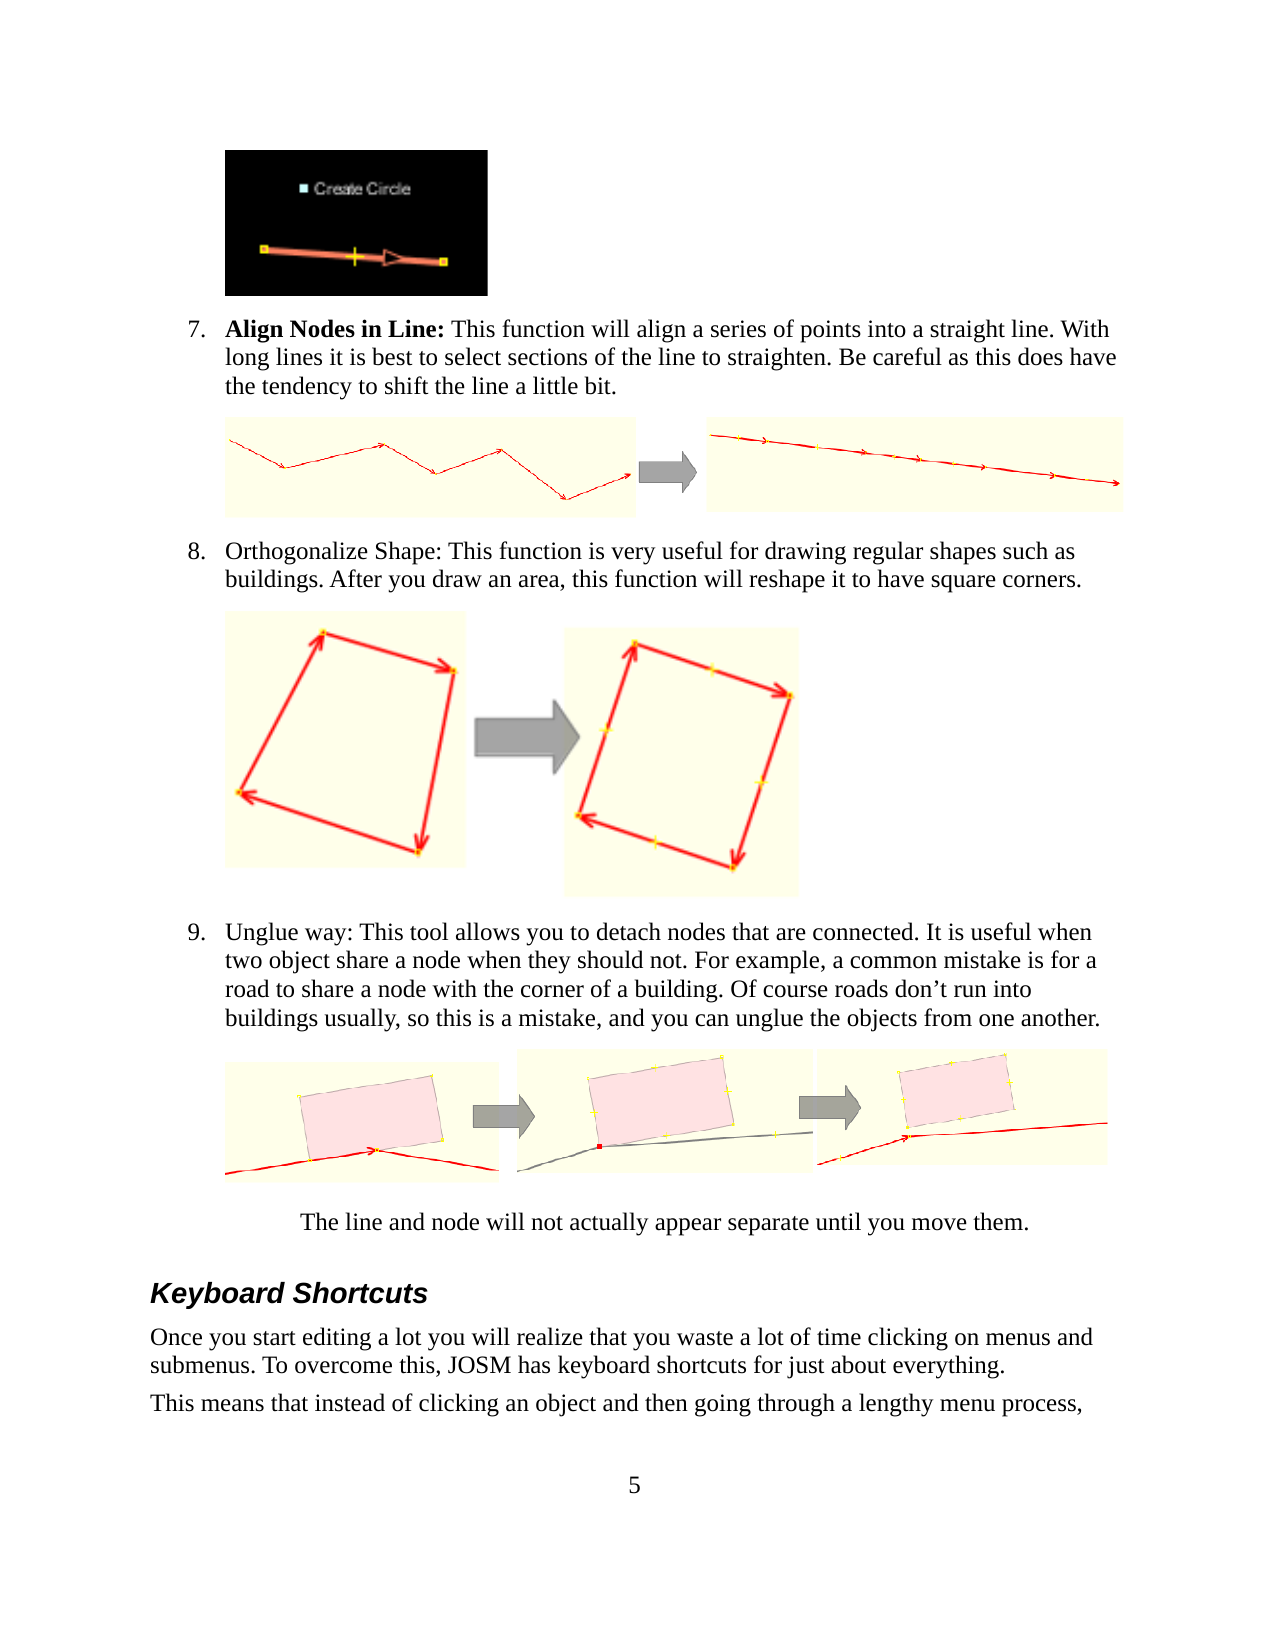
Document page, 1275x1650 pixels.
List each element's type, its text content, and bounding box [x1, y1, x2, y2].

list The line and node will not actually appear separate until you move them. [262, 1207, 1125, 1236]
list Align Nodes in Line: This function will align a series of points into a straight line. With long lines it is best to select sections of the line to straighten. Be careful as this does have the tendency to shift the line a little bit. [187, 314, 1125, 400]
text This means that instead of clicking an object and then going through a lengthy menu process, [150, 1388, 1125, 1417]
picture [225, 611, 800, 899]
picture [225, 1049, 1108, 1183]
list Orthogonalize Shape: This function is very useful for drawing regular shapes such as buildings. After you draw an area, this function will reshape it to have square corners. [187, 536, 1125, 593]
list Unglue way: This tool allows you to detach nodes that are connected. It is useful when two object share a node when they should not. For example, a common mistake is for a road to share a node with the corner of a building. Of course roads don’t run into buildings usually, so this is a mistake, and you can unglue the objects from one another. [187, 917, 1125, 1032]
text Once you start editing a lot you will realize that you waste a lot of time clicking on menus and submenus. To overcome this, JOSM has keyboard shortcuts for just about everything. [150, 1322, 1125, 1379]
picture [225, 150, 488, 296]
subtitle Keyboard Shortcuts [150, 1276, 1125, 1309]
picture [225, 417, 1124, 518]
